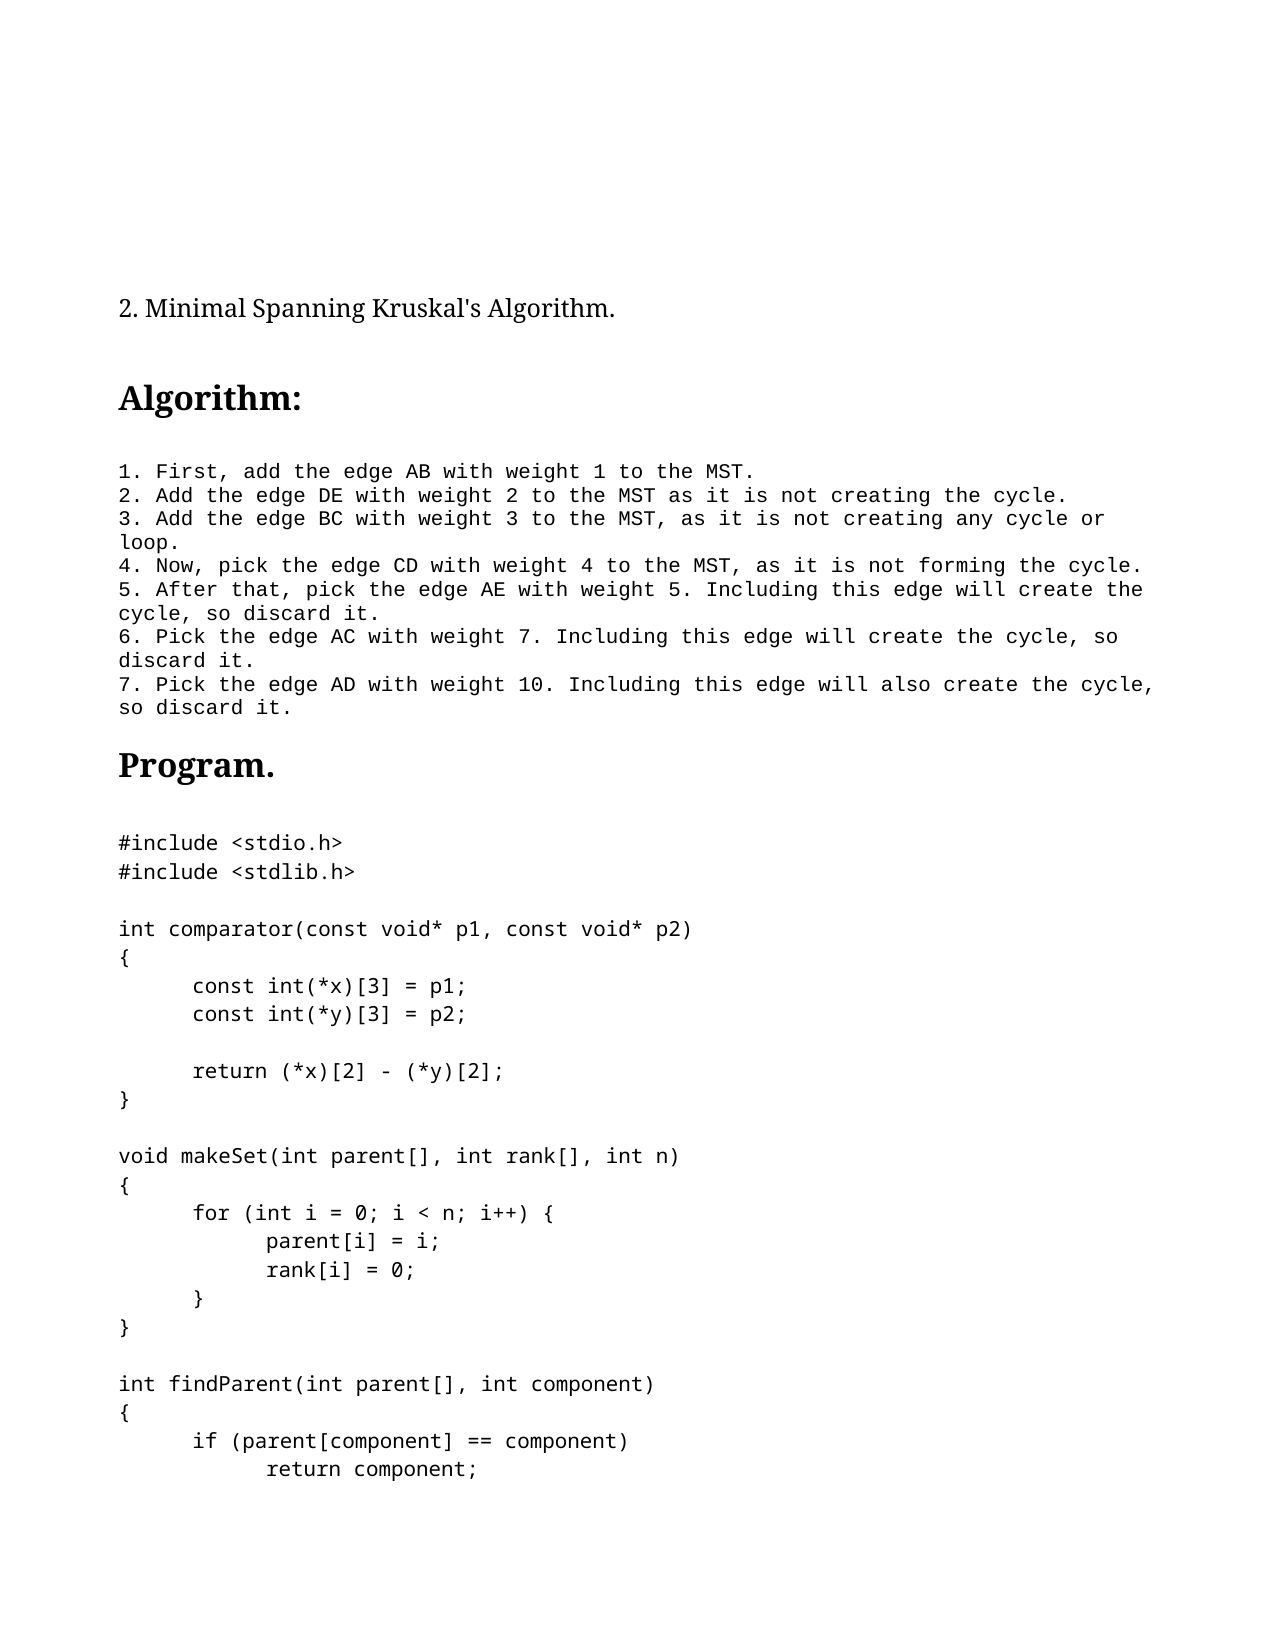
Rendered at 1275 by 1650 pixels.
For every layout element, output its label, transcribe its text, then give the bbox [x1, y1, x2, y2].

text 2. Add the edge DE with weight 2 to the MST as it is not creating the cycle. [118, 484, 1157, 508]
text { [118, 1170, 1157, 1198]
text 7. Pick the edge AD with weight 10. Including this edge will also create the cycle, so discard it. [118, 674, 1157, 721]
text const int(*y)[3] = p2; [118, 999, 1157, 1028]
text { [118, 942, 1157, 971]
text } [118, 1283, 1157, 1312]
text 5. After that, pick the edge AE with weight 5. Including this edge will create the cycle, so discard it. [118, 579, 1157, 626]
text 3. Add the edge BC with weight 3 to the MST, as it is not creating any cycle or loop. [118, 508, 1157, 556]
text 2. Minimal Spanning Kruskal's Algorithm. [118, 291, 1157, 325]
subtitle Program. [118, 742, 1157, 787]
text 6. Pick the edge AC with weight 7. Including this edge will create the cycle, so discard it. [118, 626, 1157, 674]
text rank[i] = 0; [118, 1255, 1157, 1283]
text return component; [118, 1454, 1157, 1483]
text parent[i] = i; [118, 1227, 1157, 1255]
text } [118, 1084, 1157, 1113]
subtitle Algorithm: [118, 374, 1157, 420]
text void makeSet(int parent[], int rank[], int n) [118, 1141, 1157, 1170]
text 1. First, add the edge AB with weight 1 to the MST. [118, 461, 1157, 484]
text int findParent(int parent[], int component) [118, 1369, 1157, 1397]
text { [118, 1397, 1157, 1426]
text 4. Now, pick the edge CD with weight 4 to the MST, as it is not forming the cycle. [118, 556, 1157, 579]
text } [118, 1312, 1157, 1340]
text int comparator(const void* p1, const void* p2) [118, 914, 1157, 942]
text #include <stdio.h> [118, 828, 1157, 857]
text return (*x)[2] - (*y)[2]; [118, 1056, 1157, 1084]
text for (int i = 0; i < n; i++) { [118, 1198, 1157, 1227]
text const int(*x)[3] = p1; [118, 971, 1157, 999]
text if (parent[component] == component) [118, 1426, 1157, 1454]
text #include <stdlib.h> [118, 857, 1157, 885]
